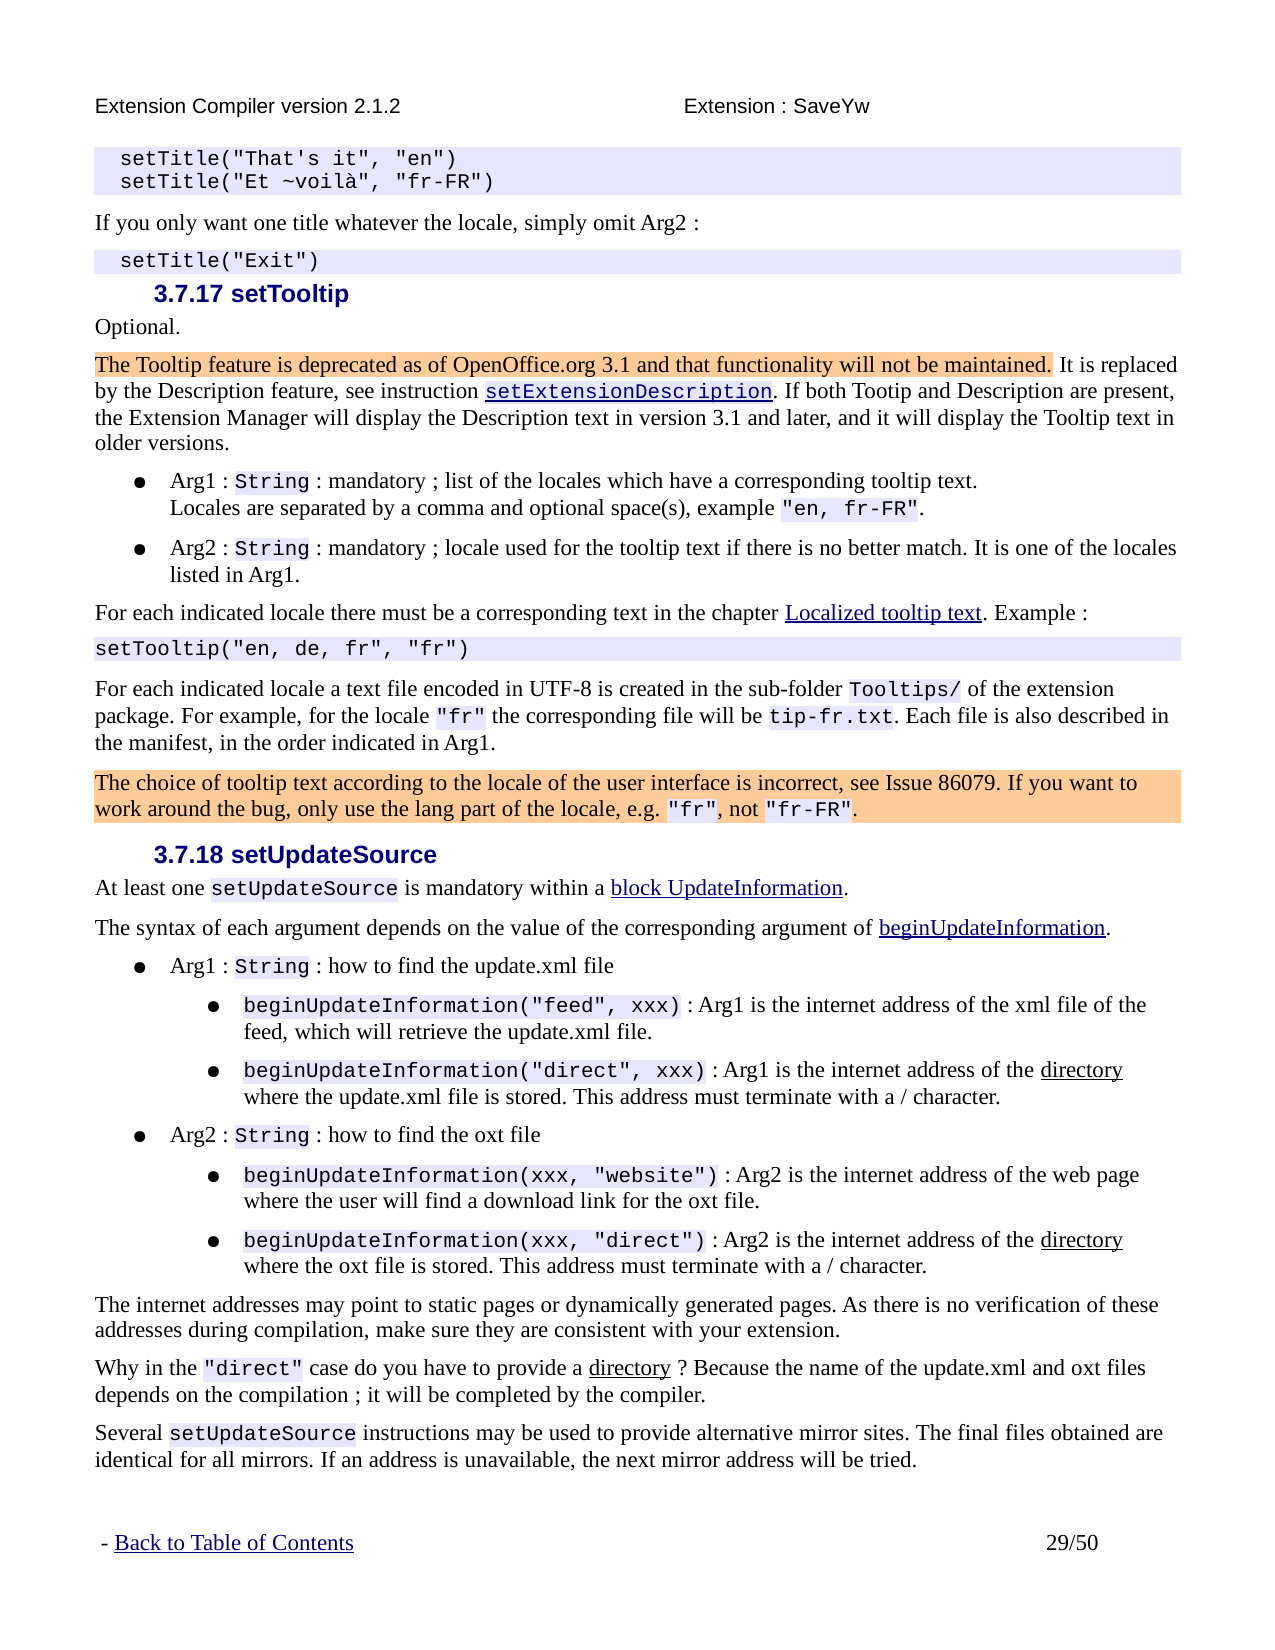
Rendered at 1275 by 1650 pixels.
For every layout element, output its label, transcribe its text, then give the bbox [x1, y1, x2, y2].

text The syntax of each argument depends on the value of the corresponding argument of beginUpdateInformation. [94, 914, 1181, 940]
list beginUpdateInformation("direct", xxx) : Arg1 is the internet address of the directory where the update.xml file is stored. This address must terminate with a / character. [206, 1057, 1181, 1109]
text setTitle("Exit") [94, 250, 1181, 274]
text setTooltip("en, de, fr", "fr") [94, 637, 1181, 661]
text setTitle("That's it", "en") [94, 147, 1181, 171]
text setTitle("Et ~voilà", "fr-FR") [94, 171, 1181, 195]
list beginUpdateInformation(xxx, "direct") : Arg2 is the internet address of the directory where the oxt file is stored. This address must terminate with a / character. [206, 1226, 1181, 1279]
subtitle setUpdateSource [153, 841, 1181, 869]
text Optional. [94, 314, 1181, 339]
list beginUpdateInformation("feed", xxx) : Arg1 is the internet address of the xml file of the feed, which will retrieve the update.xml file. [206, 992, 1181, 1044]
list Arg1 : String : how to find the update.xml file [132, 952, 1181, 979]
list beginUpdateInformation(xxx, "website") : Arg2 is the internet address of the web page where the user will find a download link for the oxt file. [206, 1161, 1181, 1214]
list Arg1 : String : mandatory ; list of the locales which have a corresponding tooltip text. Locales are separated by a comma and optional space(s), example "en, fr-FR". [132, 468, 1181, 522]
text At least one setUpdateSource is mandatory within a block UpdateInformation. [94, 875, 1181, 902]
text Several setUpdateSource instructions may be used to provide alternative mirror sites. The final files obtained are identical for all mirrors. If an address is unavailable, the next mirror address will be tried. [94, 1420, 1181, 1472]
text The choice of tooltip text according to the locale of the user interface is incorrect, see Issue 86079. If you want to work around the bug, only use the lang part of the locale, e.g. "fr", not "fr-FR". [94, 770, 1181, 823]
text For each indicated locale there must be a corresponding text in the chapter Localized tooltip text. Example : [94, 599, 1181, 625]
text Why in the "direct" case do you have to provide a directory ? Because the name of the update.xml and oxt files depends on the compilation ; it will be completed by the compiler. [94, 1355, 1181, 1407]
text The internet addresses may point to static pages or dynamically generated pages. As there is no verification of these addresses during compilation, make sure they are consistent with your extension. [94, 1291, 1181, 1342]
list Arg2 : String : mandatory ; locale used for the tooltip text if there is no better match. It is one of the locales listed in Arg1. [132, 534, 1181, 587]
text If you only want one title whatever the locale, simply omit Arg2 : [94, 210, 1181, 236]
text The Tooltip feature is deprecated as of OpenOffice.org 3.1 and that functionality will not be maintained. It is replaced by the Description feature, see instruction setExtensionDescription. If both Tootip and Description are present, the Extension Manager will display the Description text in version 3.1 and later, and it will display the Tooltip text in older versions. [94, 352, 1181, 456]
list Arg2 : String : how to find the oxt file [132, 1122, 1181, 1149]
text For each indicated locale a text file encoded in UTF-8 is created in the sub-folder Tooltips/ of the extension package. For example, for the locale "fr" the corresponding file will be tip-fr.txt. Each file is also described in the manifest, in the order indicated in Arg1. [94, 676, 1181, 756]
subtitle setTooltip [153, 280, 1181, 308]
